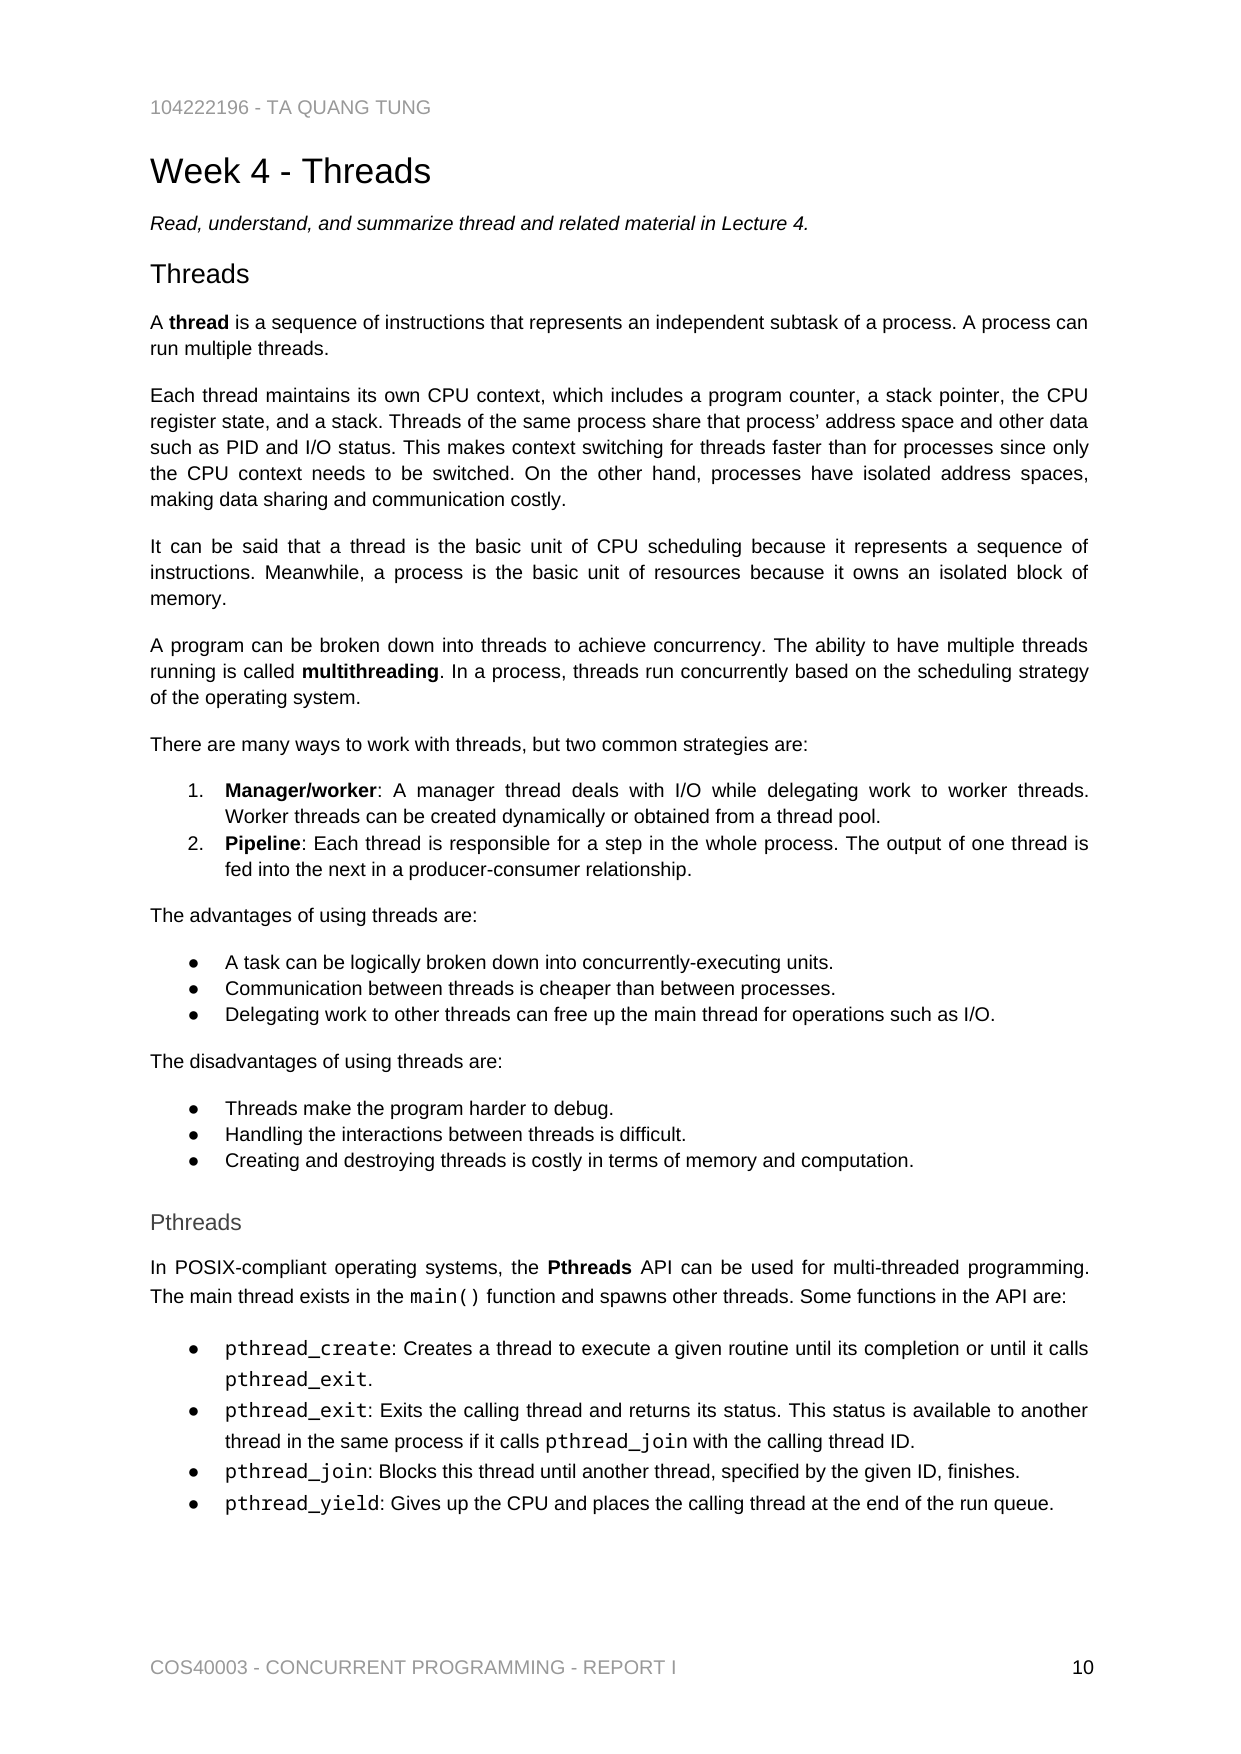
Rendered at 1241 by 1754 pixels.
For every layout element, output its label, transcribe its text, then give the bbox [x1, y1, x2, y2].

subtitle Week 4 - Threads [150, 150, 1090, 191]
list pthread_join: Blocks this thread until another thread, specified by the given ID, finishes. [187, 1458, 1090, 1485]
text Each thread maintains its own CPU context, which includes a program counter, a stack pointer, the CPU register state, and a stack. Threads of the same process share that process’ address space and other data such as PID and I/O status. This makes context switching for threads faster than for processes since only the CPU context needs to be switched. On the other hand, processes have isolated address spaces, making data sharing and communication costly. [150, 383, 1090, 510]
subtitle Pthreads [150, 1208, 1090, 1235]
text A program can be broken down into threads to achieve concurrency. The ability to have multiple threads running is called multithreading. In a process, threads run concurrently based on the scheduling strategy of the operating system. [150, 633, 1090, 708]
list Handling the interactions between threads is difficult. [187, 1123, 1090, 1146]
subtitle Threads [150, 258, 1090, 290]
text The advantages of using threads are: [150, 904, 1090, 927]
text A thread is a sequence of instructions that represents an independent subtask of a process. A process can run multiple threads. [150, 311, 1090, 359]
list Creating and destroying threads is costly in terms of memory and computation. [187, 1149, 1090, 1172]
list Delegating work to other threads can free up the main thread for operations such as I/O. [187, 1003, 1090, 1026]
list pthread_yield: Gives up the CPU and places the calling thread at the end of the run queue. [187, 1489, 1090, 1516]
list Threads make the program harder to debug. [187, 1097, 1090, 1120]
text There are many ways to work with threads, but two common strategies are: [150, 732, 1090, 755]
list Communication between threads is cheaper than between processes. [187, 977, 1090, 1000]
text The disadvantages of using threads are: [150, 1050, 1090, 1073]
list pthread_exit: Exits the calling thread and returns its status. This status is available to another thread in the same process if it calls pthread_join with the calling thread ID. [187, 1396, 1090, 1454]
text Read, understand, and summarize thread and related material in Lecture 4. [150, 212, 1090, 234]
text In POSIX-compliant operating systems, the Pthreads API can be used for multi-threaded programming. The main thread exists in the main() function and spawns other threads. Some functions in the API are: [150, 1256, 1090, 1309]
text It can be said that a thread is the basic unit of CPU scheduling because it represents a sequence of instructions. Meanwhile, a process is the basic unit of resources because it owns an isolated block of memory. [150, 534, 1090, 609]
list Manager/worker: A manager thread deals with I/O while delegating work to worker threads. Worker threads can be created dynamically or obtained from a thread pool. [187, 779, 1090, 828]
list pthread_create: Creates a thread to execute a given routine until its completion or until it calls pthread_exit. [187, 1334, 1090, 1392]
list Pipeline: Each thread is responsible for a step in the whole process. The output of one thread is fed into the next in a producer-consumer relationship. [187, 831, 1090, 880]
list A task can be logically broken down into concurrently-executing units. [187, 951, 1090, 974]
